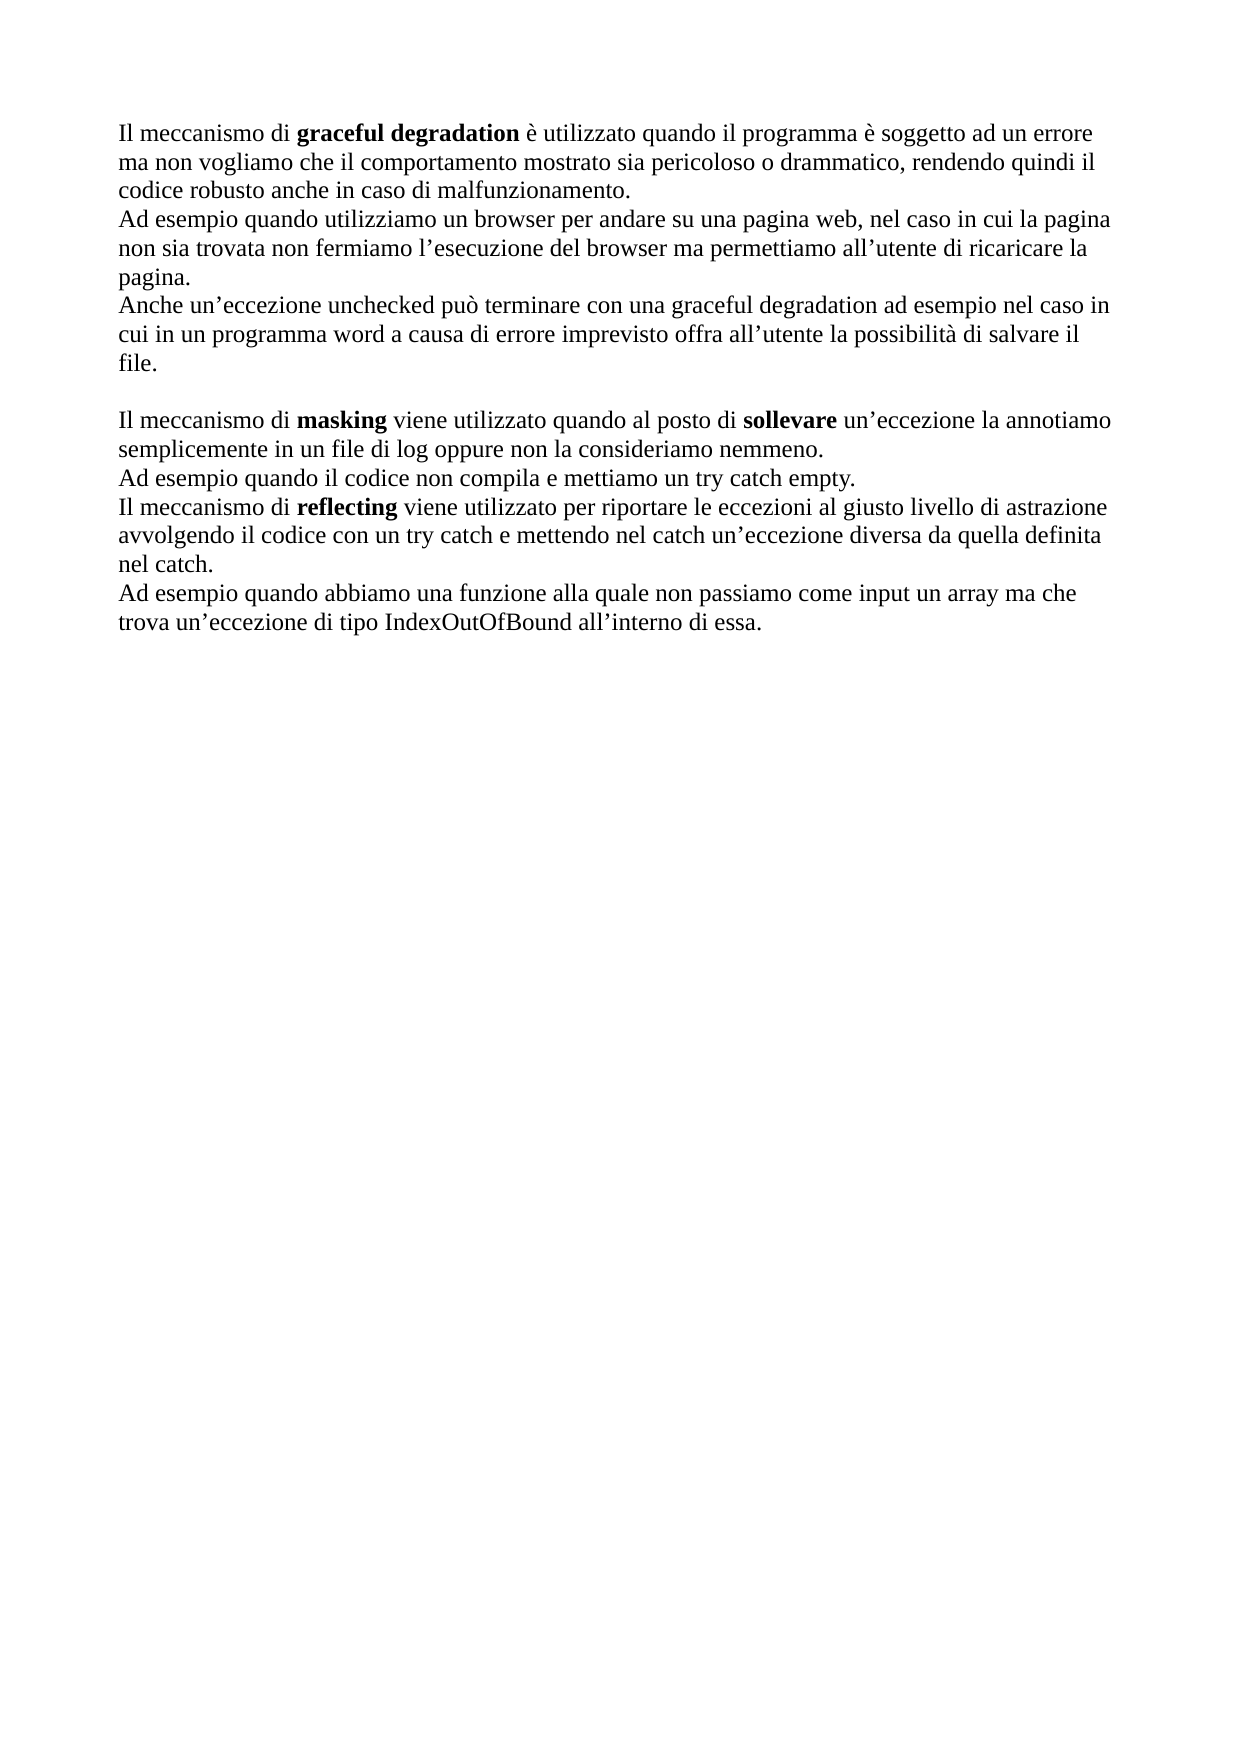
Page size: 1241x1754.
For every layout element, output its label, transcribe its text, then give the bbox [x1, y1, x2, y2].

text Ad esempio quando abbiamo una funzione alla quale non passiamo come input un array ma che trova un’eccezione di tipo IndexOutOfBound all’interno di essa. [118, 578, 1122, 636]
text Ad esempio quando utilizziamo un browser per andare su una pagina web, nel caso in cui la pagina non sia trovata non fermiamo l’esecuzione del browser ma permettiamo all’utente di ricaricare la pagina. [118, 204, 1122, 291]
text Il meccanismo di masking viene utilizzato quando al posto di sollevare un’eccezione la annotiamo semplicemente in un file di log oppure non la consideriamo nemmeno. [118, 406, 1122, 463]
text Ad esempio quando il codice non compila e mettiamo un try catch empty. [118, 463, 1122, 492]
text Il meccanismo di graceful degradation è utilizzato quando il programma è soggetto ad un errore ma non vogliamo che il comportamento mostrato sia pericoloso o drammatico, rendendo quindi il codice robusto anche in caso di malfunzionamento. [118, 118, 1122, 204]
text Il meccanismo di reflecting viene utilizzato per riportare le eccezioni al giusto livello di astrazione avvolgendo il codice con un try catch e mettendo nel catch un’eccezione diversa da quella definita nel catch. [118, 492, 1122, 578]
text Anche un’eccezione unchecked può terminare con una graceful degradation ad esempio nel caso in cui in un programma word a causa di errore imprevisto offra all’utente la possibilità di salvare il file. [118, 291, 1122, 377]
